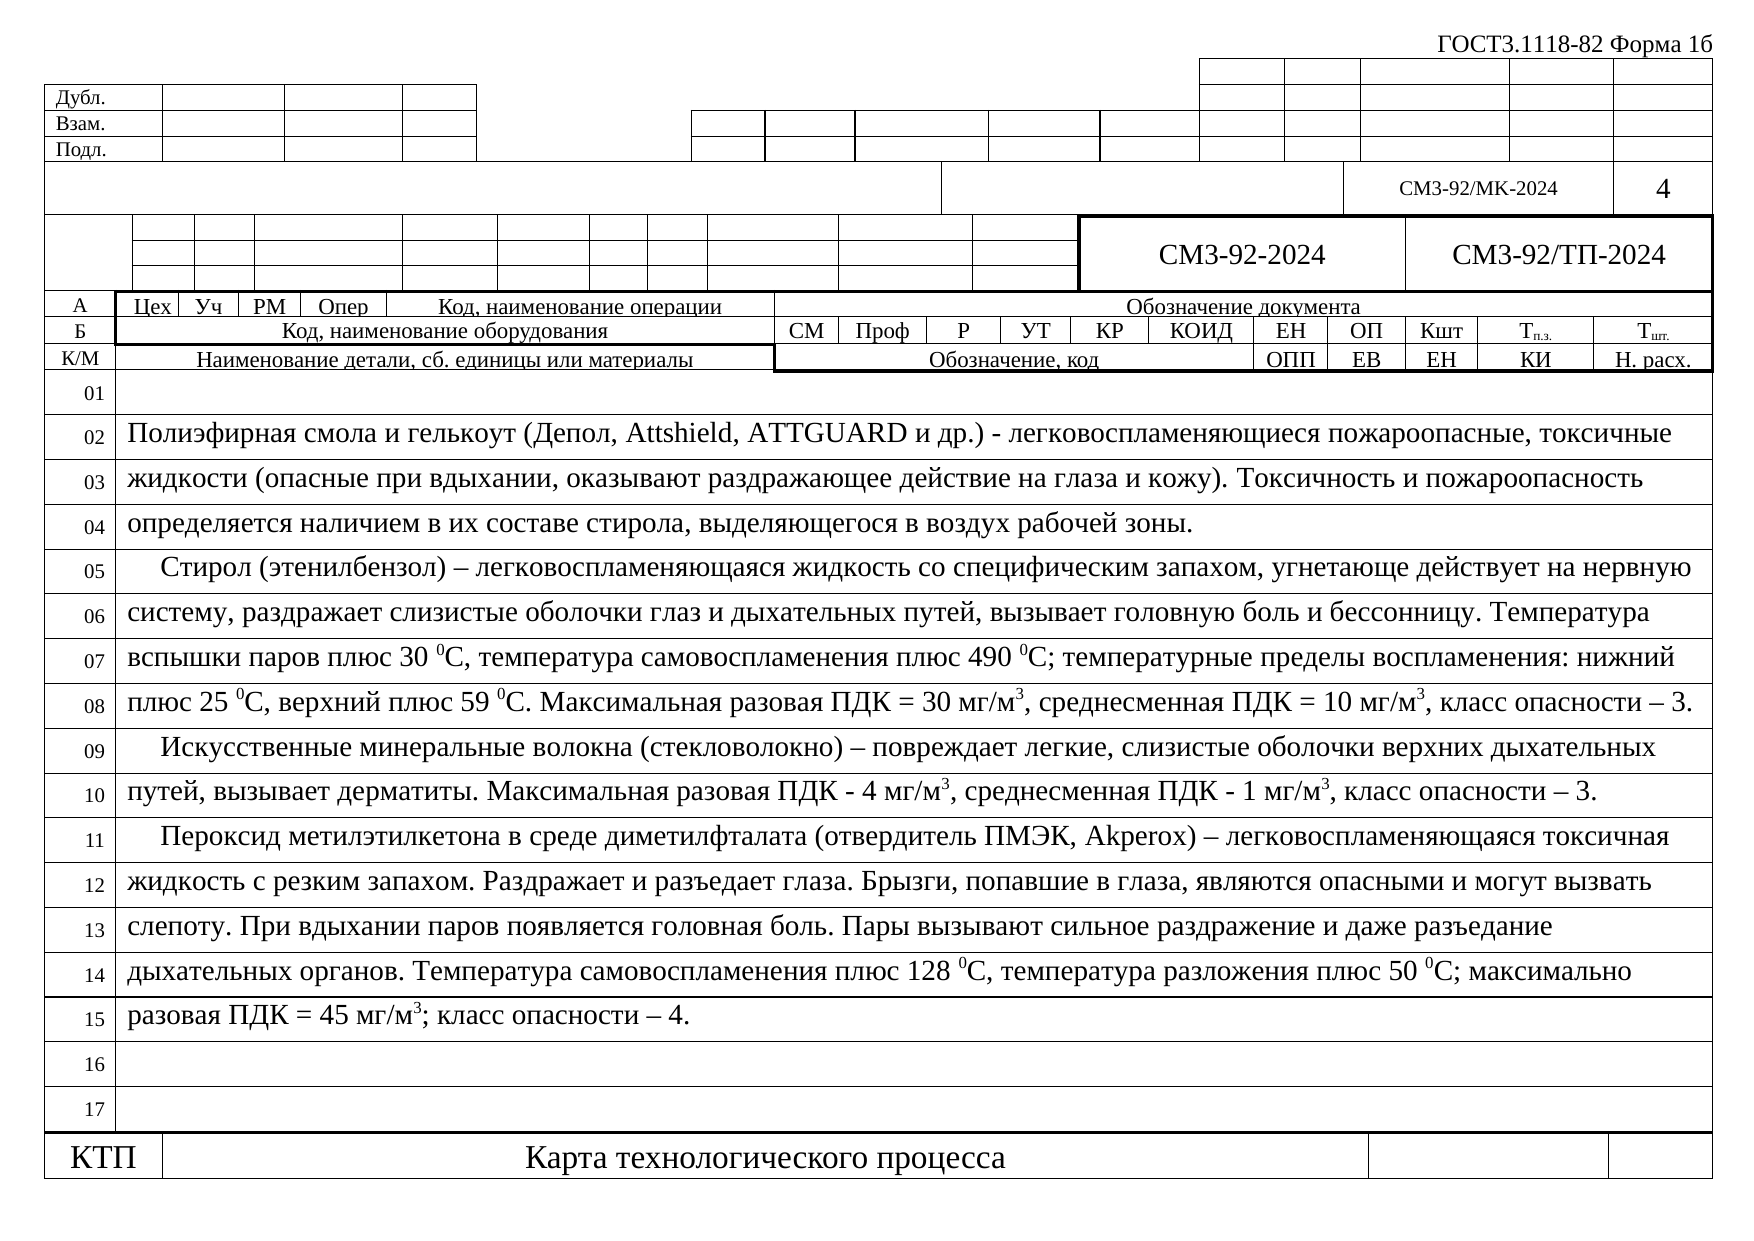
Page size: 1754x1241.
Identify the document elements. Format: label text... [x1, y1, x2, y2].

table_cell [1285, 137, 1360, 161]
table_cell УТ [1001, 317, 1070, 343]
table_cell 4 [1614, 162, 1712, 214]
table_cell Наименование детали, сб. единицы или материалы [116, 346, 773, 369]
table_cell [1101, 111, 1199, 136]
table_cell [989, 84, 1100, 110]
table_cell [1510, 137, 1613, 161]
table_cell ОПП [1254, 344, 1327, 369]
table_cell Б [45, 317, 114, 343]
table_cell [195, 241, 254, 264]
table_cell [1614, 85, 1712, 110]
table_cell [766, 111, 854, 136]
table_cell [839, 241, 972, 264]
table_cell Код, наименование оборудования [117, 317, 774, 343]
table_cell [133, 215, 194, 239]
table_cell плюс 25 0С, верхний плюс 59 0С. Максимальная разовая ПДК = 30 мг/м3, среднесменная ПДК = 10 мг/м3, класс опасности – 3. [116, 684, 1712, 728]
table_cell Взам. [45, 111, 162, 136]
table_cell [708, 241, 838, 264]
table_cell [1285, 85, 1360, 110]
table_cell [648, 266, 707, 290]
table_cell К/М [45, 344, 115, 369]
table_cell 12 [45, 863, 115, 907]
table_cell [116, 1042, 1712, 1086]
table_cell ОП [1328, 317, 1405, 343]
table_cell 14 [45, 953, 115, 996]
table_cell 01 [45, 370, 115, 414]
table_cell [692, 111, 764, 136]
table_cell определяется наличием в их составе стирола, выделяющегося в воздух рабочей зоны. [116, 505, 1712, 548]
table_cell СМ3-92/МK-2024 [1344, 162, 1613, 214]
table_cell Подл. [45, 137, 162, 161]
table_header [1285, 59, 1360, 84]
table_cell Искусственные минеральные волокна (стекловолокно) – повреждает легкие, слизистые оболочки верхних дыхательных [116, 729, 1712, 772]
table_cell СМ [775, 317, 838, 343]
table_cell [1510, 111, 1613, 136]
table_cell [163, 85, 284, 110]
table_cell [989, 111, 1099, 136]
table_cell 08 [45, 684, 115, 728]
table_cell 04 [45, 505, 115, 548]
table_cell [1100, 84, 1199, 110]
table_cell [1361, 111, 1509, 136]
table_cell Цех [117, 293, 178, 316]
table_cell Стирол (этенилбензол) – легковоспламеняющаяся жидкость со специфическим запахом, угнетающе действует на нервную [116, 550, 1712, 593]
table_header [1200, 59, 1284, 84]
table_cell [45, 215, 132, 290]
table_cell КОИД [1149, 317, 1253, 343]
table_cell Обозначение, код [776, 344, 1253, 369]
table_cell Кшт [1406, 317, 1477, 343]
table_cell [163, 137, 284, 161]
table_cell [195, 266, 254, 290]
table_cell [285, 85, 402, 110]
table_cell [1285, 111, 1360, 136]
table_cell КР [1071, 317, 1148, 343]
table_cell СМ3-92-2024 [1081, 218, 1405, 290]
table_cell 03 [45, 460, 115, 504]
table_cell путей, вызывает дерматиты. Максимальная разовая ПДК - 4 мг/м3, среднесменная ПДК - 1 мг/м3, класс опасности – 3. [116, 774, 1712, 817]
table_cell [1361, 85, 1509, 110]
table_cell СМ3-92/ТП-2024 [1406, 218, 1711, 290]
table_cell вспышки паров плюс 30 0С, температура самовоспламенения плюс 490 0С; температурные пределы воспламенения: нижний [116, 639, 1712, 683]
table_cell ЕН [1254, 317, 1327, 343]
table_cell Дубл. [45, 85, 162, 110]
table_cell [255, 215, 402, 239]
table_cell 10 [45, 774, 115, 817]
table_cell [403, 137, 476, 161]
table_cell Тп.з. [1478, 317, 1593, 343]
table_cell [942, 162, 1343, 214]
table_cell 17 [45, 1087, 115, 1131]
table_cell КТП [45, 1134, 162, 1178]
table_cell [285, 137, 402, 161]
table_cell КИ [1478, 344, 1593, 369]
table_cell [590, 266, 647, 290]
table_cell [1200, 85, 1284, 110]
table_cell 05 [45, 550, 115, 593]
table_cell [839, 215, 972, 239]
table_cell [856, 137, 988, 161]
table_header [1361, 59, 1509, 84]
table_cell [163, 111, 284, 136]
table_cell [1369, 1134, 1608, 1178]
table_cell [498, 266, 589, 290]
table_cell [1361, 137, 1509, 161]
table_header [1510, 59, 1613, 84]
table_cell [1101, 137, 1199, 161]
table_cell Код, наименование операции [387, 293, 774, 316]
table_cell [255, 241, 402, 264]
table_cell 09 [45, 729, 115, 772]
table_cell [1200, 111, 1284, 136]
table_header [1614, 59, 1712, 84]
table_cell Уч [179, 293, 238, 316]
table_cell [1200, 137, 1284, 161]
table_cell [1609, 1134, 1712, 1178]
table_cell [133, 241, 194, 264]
table_cell [403, 111, 476, 136]
table_cell 11 [45, 818, 115, 862]
table_cell Опер [301, 293, 386, 316]
table_cell [133, 266, 194, 290]
table_cell 15 [45, 998, 115, 1041]
table_cell [1614, 111, 1712, 136]
table_cell [590, 241, 647, 264]
table_cell [255, 266, 402, 290]
table_cell [708, 215, 838, 239]
table_cell [648, 215, 707, 239]
table_cell [692, 137, 764, 161]
table_cell [477, 110, 691, 161]
table_cell [590, 215, 647, 239]
table_cell [403, 85, 476, 110]
table_cell [765, 84, 855, 110]
table_cell [1614, 137, 1712, 161]
text ГОСТ3.1118-82 Форма 1б [74, 29, 1713, 58]
table_cell [403, 215, 497, 239]
table_cell [708, 266, 838, 290]
table_cell [856, 111, 988, 136]
table_cell жидкости (опасные при вдыхании, оказывают раздражающее действие на глаза и кожу). Токсичность и пожароопасность [116, 460, 1712, 504]
table_cell Карта технологического процесса [163, 1134, 1368, 1178]
table_cell 02 [45, 415, 115, 459]
table_cell [403, 241, 497, 264]
table_cell 13 [45, 908, 115, 952]
table_cell систему, раздражает слизистые оболочки глаз и дыхательных путей, вызывает головную боль и бессонницу. Температура [116, 594, 1712, 638]
table_cell Полиэфирная смола и гелькоут (Депол, Attshield, ATTGUARD и др.) - легковоспламеняющиеся пожароопасные, токсичные [116, 415, 1712, 459]
table_cell [973, 241, 1077, 264]
table_cell 06 [45, 594, 115, 638]
table_cell [691, 84, 765, 110]
table_cell [116, 1087, 1712, 1131]
table_cell ЕВ [1328, 344, 1405, 369]
table_cell Проф [839, 317, 926, 343]
table_cell Тшт. [1594, 317, 1711, 343]
table_cell [766, 137, 854, 161]
table_cell жидкость с резким запахом. Раздражает и разъедает глаза. Брызги, попавшие в глаза, являются опасными и могут вызвать [116, 863, 1712, 907]
table_cell РМ [239, 293, 300, 316]
table_cell ЕН [1406, 344, 1477, 369]
table_cell слепоту. При вдыхании паров появляется головная боль. Пары вызывают сильное раздражение и даже разъедание [116, 908, 1712, 952]
table_cell [403, 266, 497, 290]
table_cell [648, 241, 707, 264]
table_cell [1510, 85, 1613, 110]
table_cell [498, 241, 589, 264]
table_cell [973, 266, 1077, 290]
table_cell Обозначение документа [775, 293, 1711, 316]
table_cell дыхательных органов. Температура самовоспламенения плюс 128 0С, температура разложения плюс 50 0С; максимально [116, 953, 1712, 996]
table_cell [45, 162, 941, 214]
table_cell А [45, 291, 114, 316]
table_cell [116, 370, 1712, 414]
table_cell 16 [45, 1042, 115, 1086]
table_cell разовая ПДК = 45 мг/м3; класс опасности – 4. [116, 998, 1712, 1041]
table_cell [285, 111, 402, 136]
table_cell [855, 84, 989, 110]
table_cell [989, 137, 1099, 161]
table_cell [477, 84, 691, 110]
table_cell Р [927, 317, 1000, 343]
table_cell Пероксид метилэтилкетона в среде диметилфталата (отвердитель ПМЭК, Akperox) – легковоспламеняющаяся токсичная [116, 818, 1712, 862]
table_cell Н. расх. [1594, 344, 1711, 369]
table_cell [973, 215, 1077, 239]
table_cell [195, 215, 254, 239]
table_cell [839, 266, 972, 290]
table_cell [498, 215, 589, 239]
table_cell 07 [45, 639, 115, 683]
table_header [44, 58, 1199, 84]
